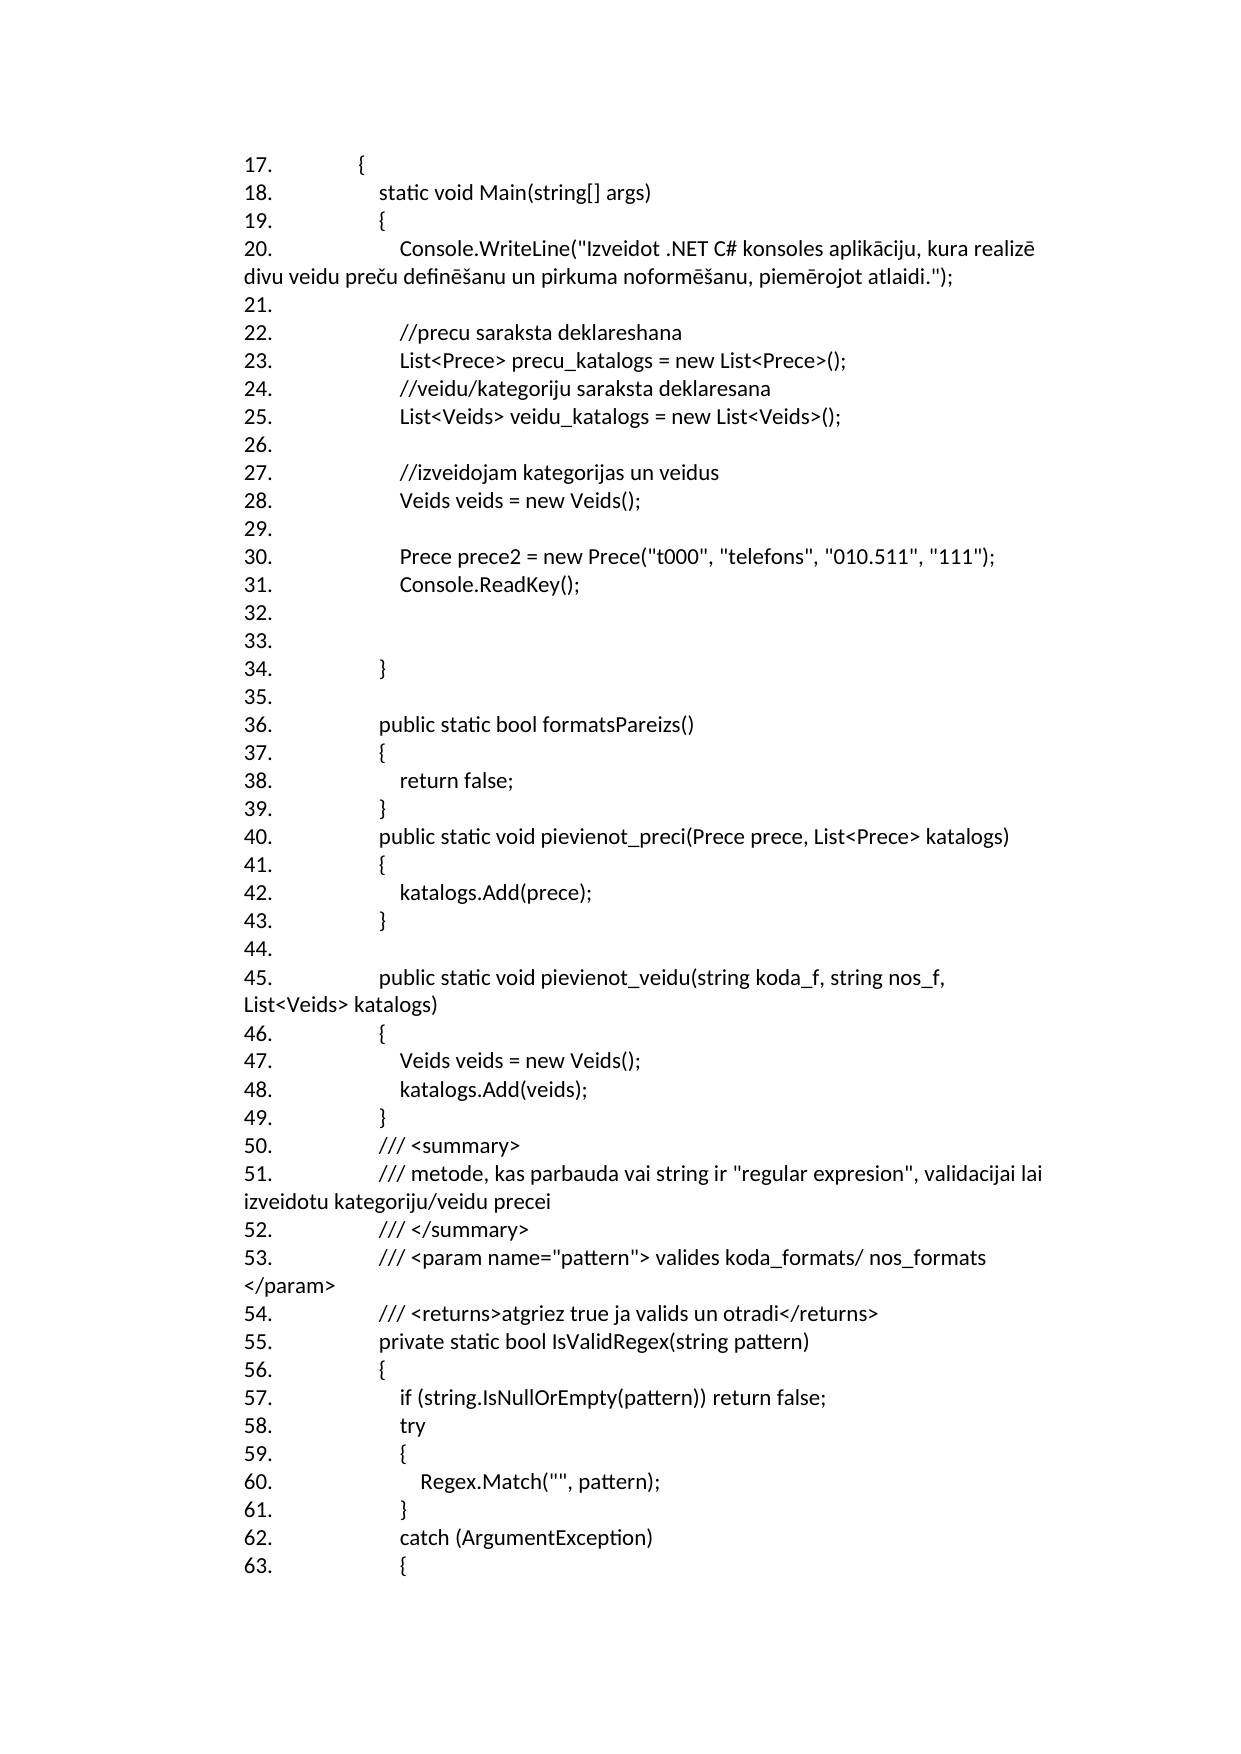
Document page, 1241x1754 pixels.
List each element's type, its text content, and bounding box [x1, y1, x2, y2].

list catch (ArgumentException) [244, 1523, 1053, 1551]
list } [244, 794, 1053, 822]
list { [244, 1355, 1053, 1383]
list Veids veids = new Veids(); [244, 486, 1053, 514]
list /// <param name="pattern"> valides koda_formats/ nos_formats </param> [244, 1243, 1053, 1299]
list /// <returns>atgriez true ja valids un otradi</returns> [244, 1299, 1053, 1327]
list List<Veids> veidu_katalogs = new List<Veids>(); [244, 402, 1053, 430]
list return false; [244, 766, 1053, 794]
list /// <summary> [244, 1131, 1053, 1159]
list //veidu/kategoriju saraksta deklaresana [244, 374, 1053, 402]
list Veids veids = new Veids(); [244, 1047, 1053, 1075]
list public static void pievienot_veidu(string koda_f, string nos_f, List<Veids> katalogs) [244, 963, 1053, 1019]
list /// </summary> [244, 1215, 1053, 1243]
list { [244, 851, 1053, 878]
list } [244, 654, 1053, 682]
list Regex.Match("", pattern); [244, 1467, 1053, 1495]
list if (string.IsNullOrEmpty(pattern)) return false; [244, 1383, 1053, 1411]
list { [244, 1439, 1053, 1467]
list Console.ReadKey(); [244, 570, 1053, 598]
list { [244, 150, 1053, 178]
list Console.WriteLine("Izveidot .NET C# konsoles aplikāciju, kura realizē divu veidu preču definēšanu un pirkuma noformēšanu, piemērojot atlaidi."); [244, 234, 1053, 290]
list { [244, 1019, 1053, 1047]
list } [244, 907, 1053, 934]
list public static void pievienot_preci(Prece prece, List<Prece> katalogs) [244, 822, 1053, 851]
list { [244, 738, 1053, 766]
list } [244, 1103, 1053, 1131]
list public static bool formatsPareizs() [244, 710, 1053, 738]
list { [244, 206, 1053, 234]
list //precu saraksta deklareshana [244, 318, 1053, 346]
list { [244, 1551, 1053, 1579]
list List<Prece> precu_katalogs = new List<Prece>(); [244, 346, 1053, 374]
list private static bool IsValidRegex(string pattern) [244, 1327, 1053, 1355]
list try [244, 1411, 1053, 1439]
list katalogs.Add(veids); [244, 1075, 1053, 1103]
list //izveidojam kategorijas un veidus [244, 458, 1053, 486]
list Prece prece2 = new Prece("t000", "telefons", "010.511", "111"); [244, 542, 1053, 570]
list /// metode, kas parbauda vai string ir "regular expresion", validacijai lai izveidotu kategoriju/veidu precei [244, 1159, 1053, 1215]
list } [244, 1495, 1053, 1523]
list katalogs.Add(prece); [244, 878, 1053, 907]
list static void Main(string[] args) [244, 178, 1053, 206]
